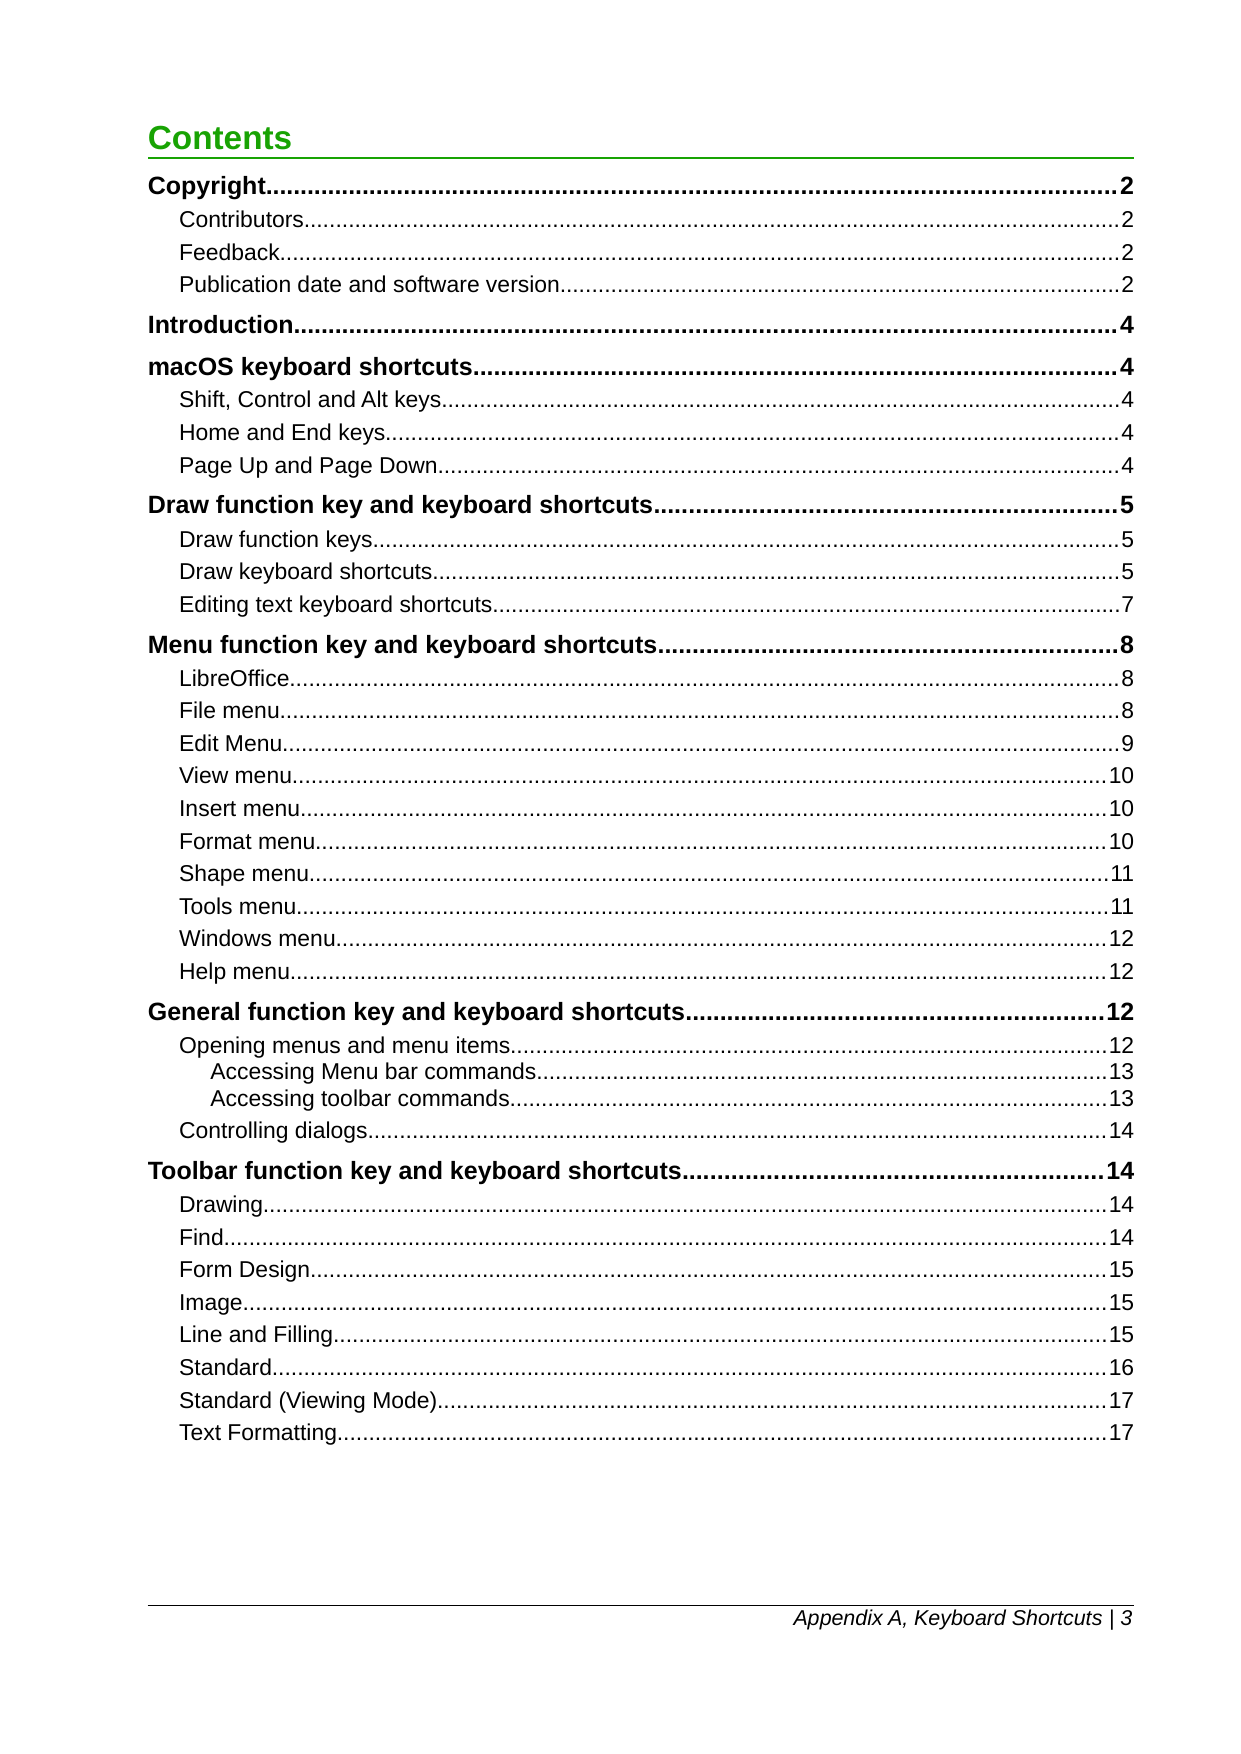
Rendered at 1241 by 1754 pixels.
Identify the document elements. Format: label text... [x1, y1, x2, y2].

text Find 14 [179, 1224, 1134, 1250]
text Accessing Menu bar commands 13 [210, 1058, 1134, 1084]
text Toolbar function key and keyboard shortcuts 14 [148, 1156, 1134, 1185]
text Editing text keyboard shortcuts 7 [179, 591, 1134, 617]
text Accessing toolbar commands 13 [210, 1084, 1134, 1111]
text Controlling dialogs 14 [179, 1117, 1134, 1143]
text LibreOffice 8 [179, 664, 1134, 691]
text Draw keyboard shortcuts 5 [179, 558, 1134, 584]
text Form Design 15 [179, 1256, 1134, 1283]
subtitle Contents [148, 118, 1134, 157]
text Shift, Control and Alt keys 4 [179, 386, 1134, 413]
text Page Up and Page Down 4 [179, 452, 1134, 478]
text Publication date and software version 2 [179, 271, 1134, 298]
text Standard 16 [179, 1354, 1134, 1380]
text General function key and keyboard shortcuts 12 [148, 997, 1134, 1026]
text Tools menu 11 [179, 893, 1134, 919]
text Insert menu 10 [179, 795, 1134, 821]
text Home and End keys 4 [179, 419, 1134, 445]
text Copyright 2 [148, 171, 1134, 200]
text Image 15 [179, 1289, 1134, 1315]
text Shape menu 11 [179, 860, 1134, 887]
text Standard (Viewing Mode) 17 [179, 1387, 1134, 1413]
text Format menu 10 [179, 828, 1134, 854]
text Drawing 14 [179, 1191, 1134, 1217]
text Introduction 4 [148, 310, 1134, 339]
text Feedback 2 [179, 239, 1134, 265]
text File menu 8 [179, 697, 1134, 723]
text Menu function key and keyboard shortcuts 8 [148, 629, 1134, 658]
text Text Formatting 17 [179, 1419, 1134, 1446]
text Help menu 12 [179, 958, 1134, 984]
text Opening menus and menu items 12 [179, 1032, 1134, 1058]
text Contributors 2 [179, 206, 1134, 232]
text Edit Menu 9 [179, 730, 1134, 756]
text Line and Filling 15 [179, 1321, 1134, 1348]
text Windows menu 12 [179, 925, 1134, 952]
text Draw function key and keyboard shortcuts 5 [148, 491, 1134, 519]
text macOS keyboard shortcuts 4 [148, 351, 1134, 380]
text Draw function keys 5 [179, 526, 1134, 552]
text View menu 10 [179, 762, 1134, 789]
